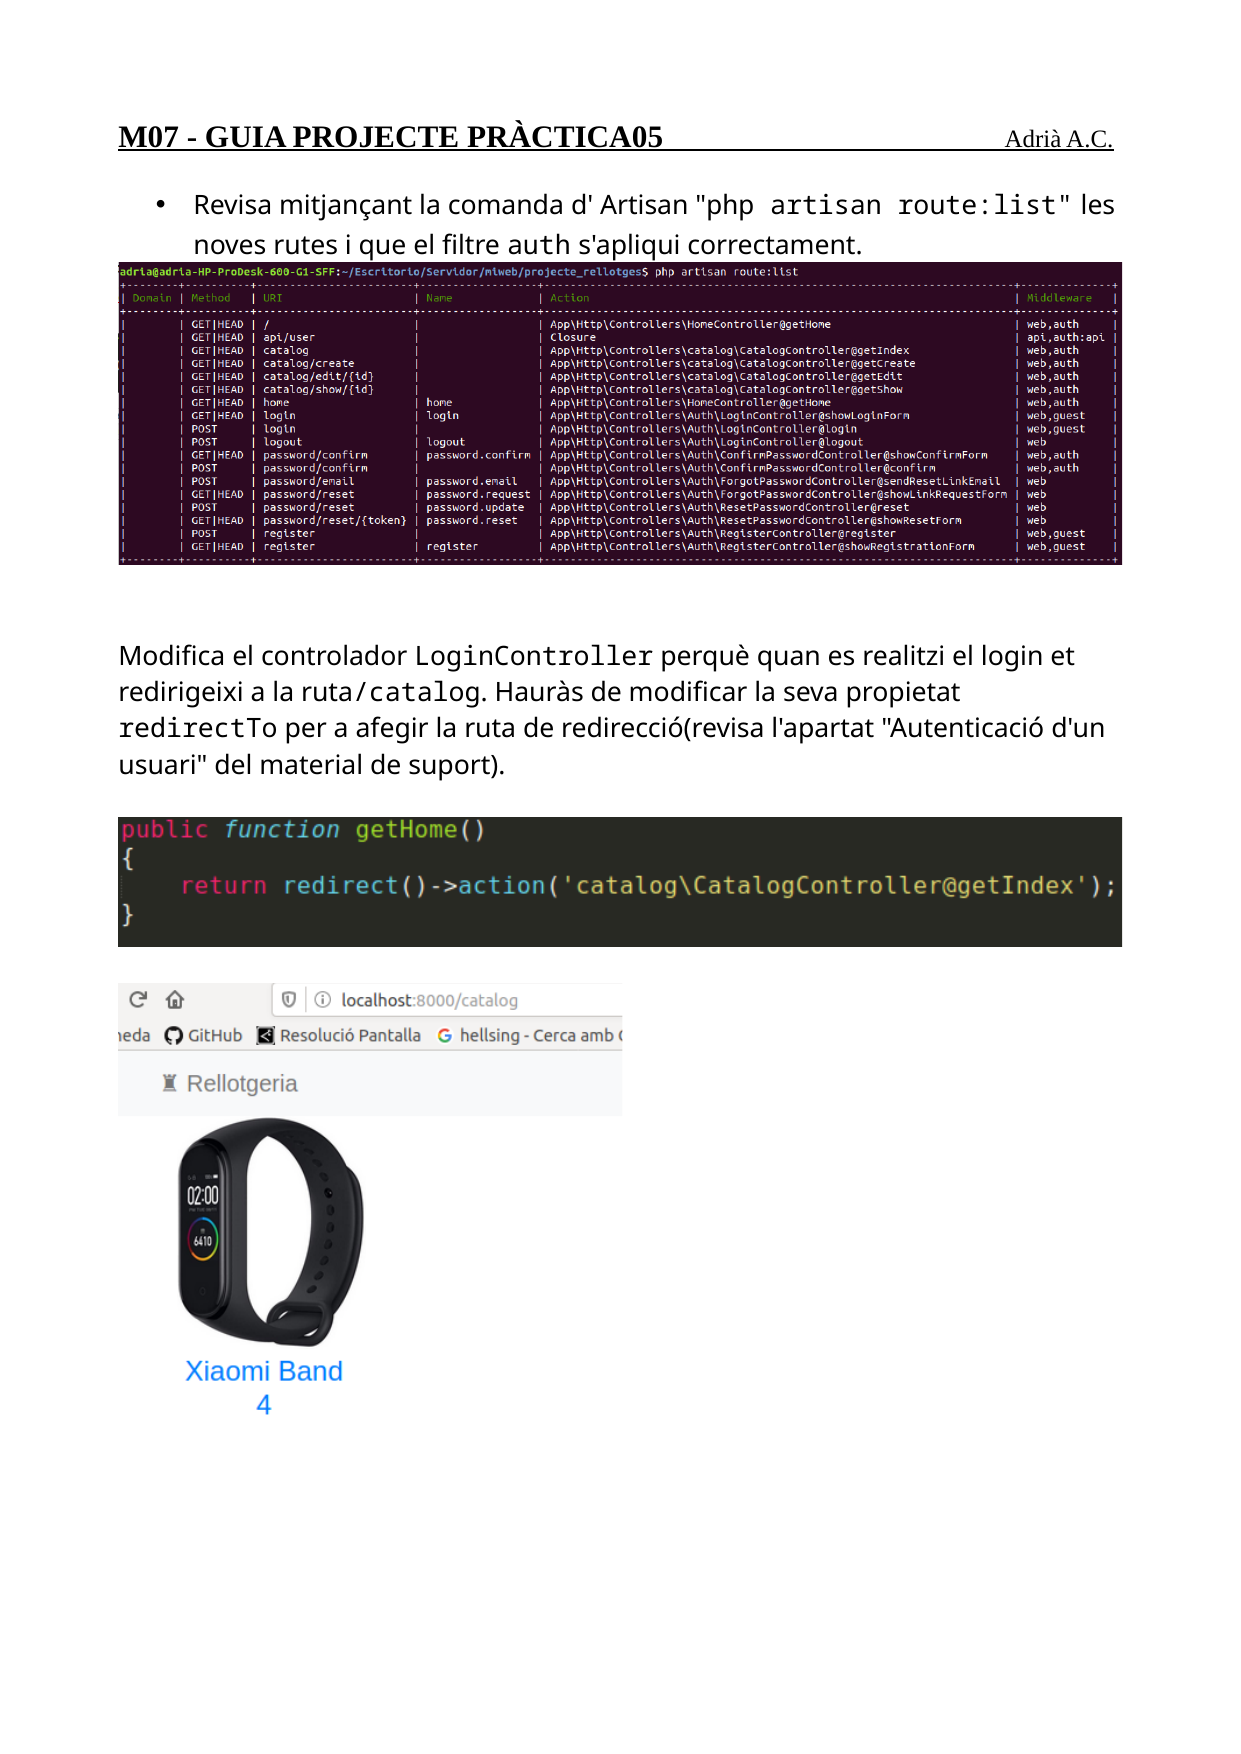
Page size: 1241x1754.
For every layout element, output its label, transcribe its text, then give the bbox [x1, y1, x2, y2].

list Revisa mitjançant la comanda d' Artisan "php artisan route:list" les noves rutes i que el filtre auth s'apliqui correctament. [156, 183, 1122, 262]
text Modifica el controlador LoginController perquè quan es realitzi el login et redirigeixi a la ruta/catalog. Hauràs de modificar la seva propietat redirectTo per a afegir la ruta de redirecció(revisa l'apartat "Autenticació d'un usuari" del material de suport). [118, 637, 1122, 782]
picture [118, 262, 1123, 565]
picture [118, 983, 623, 1453]
picture [118, 817, 1123, 947]
